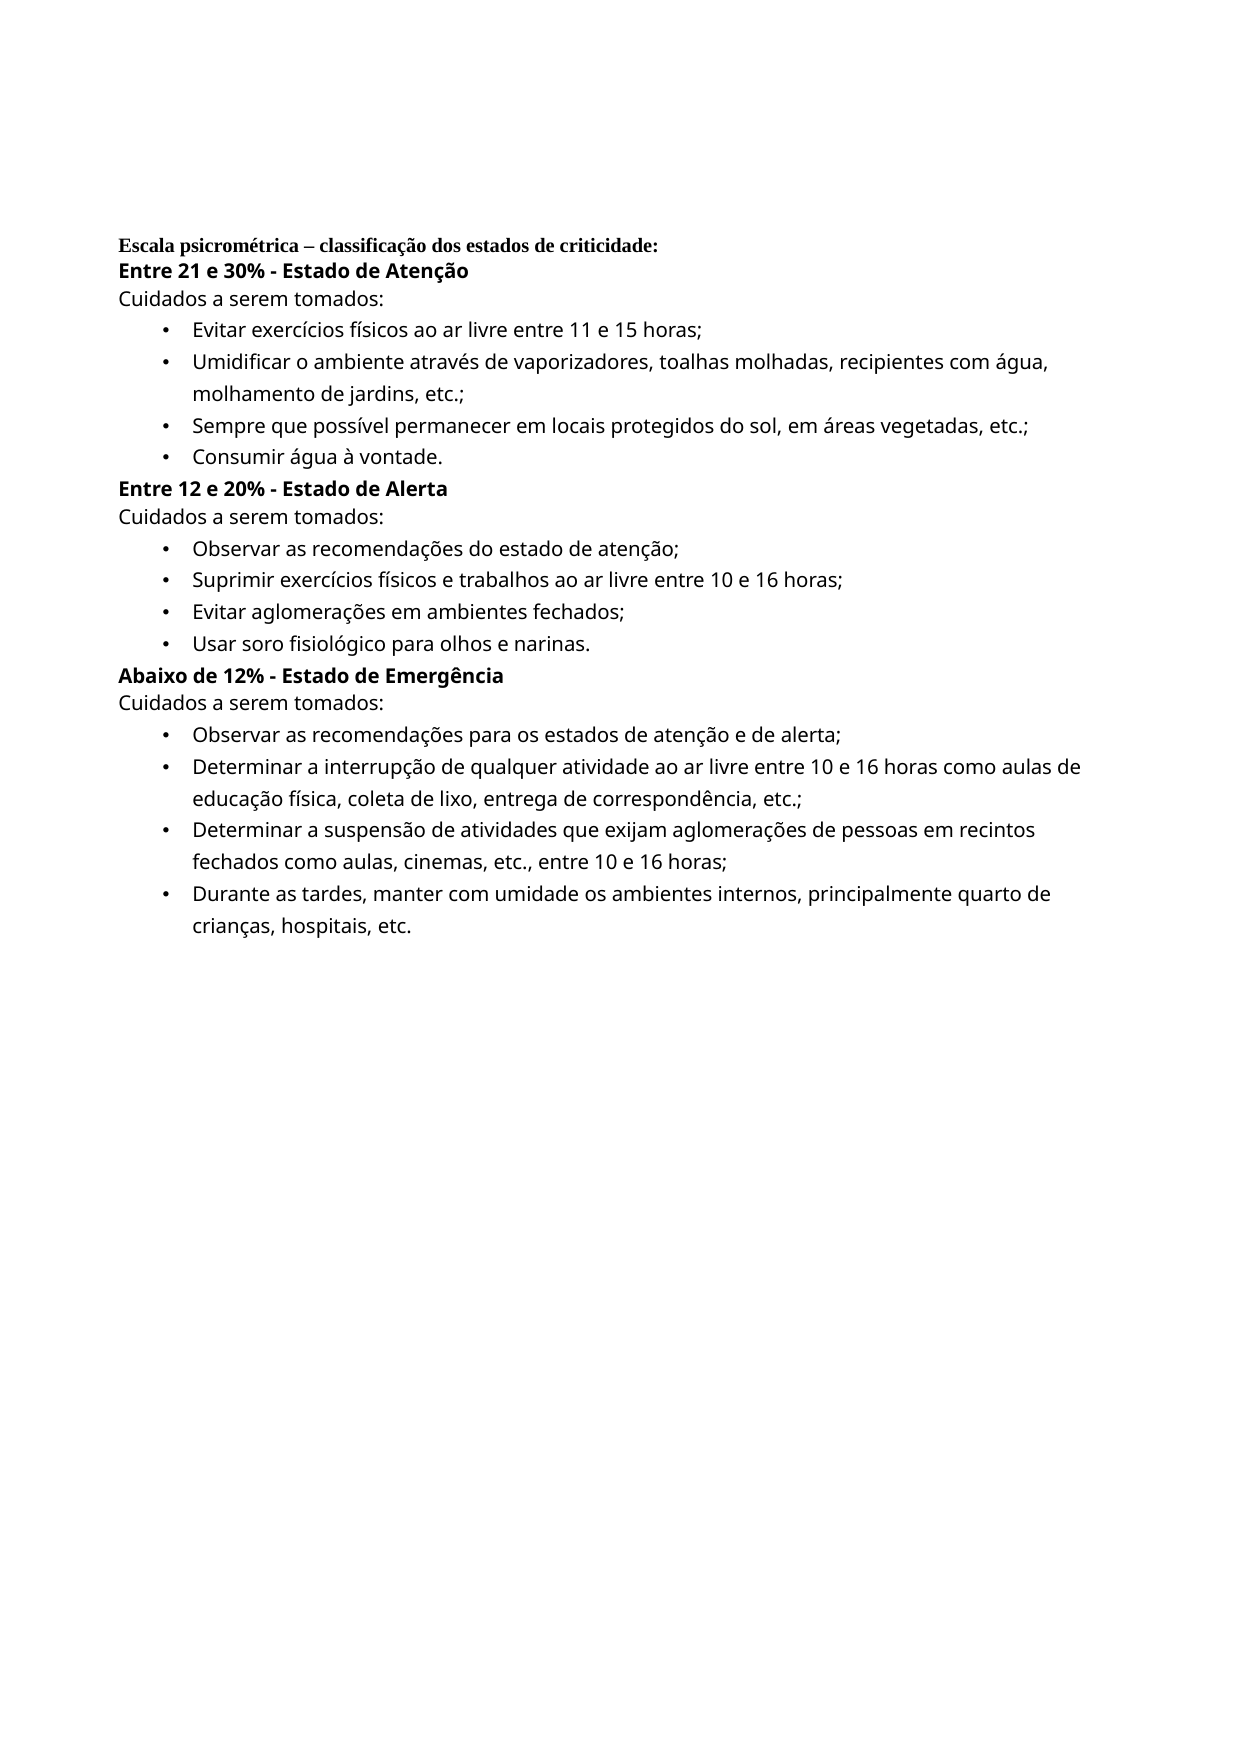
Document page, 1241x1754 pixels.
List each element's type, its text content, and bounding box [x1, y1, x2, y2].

list Observar as recomendações do estado de atenção; [162, 534, 1122, 562]
list Suprimir exercícios físicos e trabalhos ao ar livre entre 10 e 16 horas; [162, 566, 1122, 594]
text Cuidados a serem tomados: [118, 689, 1122, 717]
list Durante as tardes, manter com umidade os ambientes internos, principalmente quarto de crianças, hospitais, etc. [162, 880, 1122, 939]
list Determinar a interrupção de qualquer atividade ao ar livre entre 10 e 16 horas como aulas de educação física, coleta de lixo, entrega de correspondência, etc.; [162, 753, 1122, 812]
list Evitar exercícios físicos ao ar livre entre 11 e 15 horas; [162, 316, 1122, 344]
text Cuidados a serem tomados: [118, 502, 1122, 530]
list Determinar a suspensão de atividades que exijam aglomerações de pessoas em recintos fechados como aulas, cinemas, etc., entre 10 e 16 horas; [162, 816, 1122, 876]
list Evitar aglomerações em ambientes fechados; [162, 598, 1122, 626]
subtitle Entre 12 e 20% - Estado de Alerta [118, 475, 1122, 502]
list Observar as recomendações para os estados de atenção e de alerta; [162, 721, 1122, 748]
list Consumir água à vontade. [162, 443, 1122, 471]
subtitle Entre 21 e 30% - Estado de Atenção [118, 256, 1122, 284]
list Usar soro fisiológico para olhos e narinas. [162, 629, 1122, 657]
subtitle Escala psicrométrica – classificação dos estados de criticidade: [118, 233, 1122, 256]
list Umidificar o ambiente através de vaporizadores, toalhas molhadas, recipientes com água, molhamento de jardins, etc.; [162, 348, 1122, 407]
list Sempre que possível permanecer em locais protegidos do sol, em áreas vegetadas, etc.; [162, 411, 1122, 439]
subtitle Abaixo de 12% - Estado de Emergência [118, 661, 1122, 689]
text Cuidados a serem tomados: [118, 284, 1122, 312]
